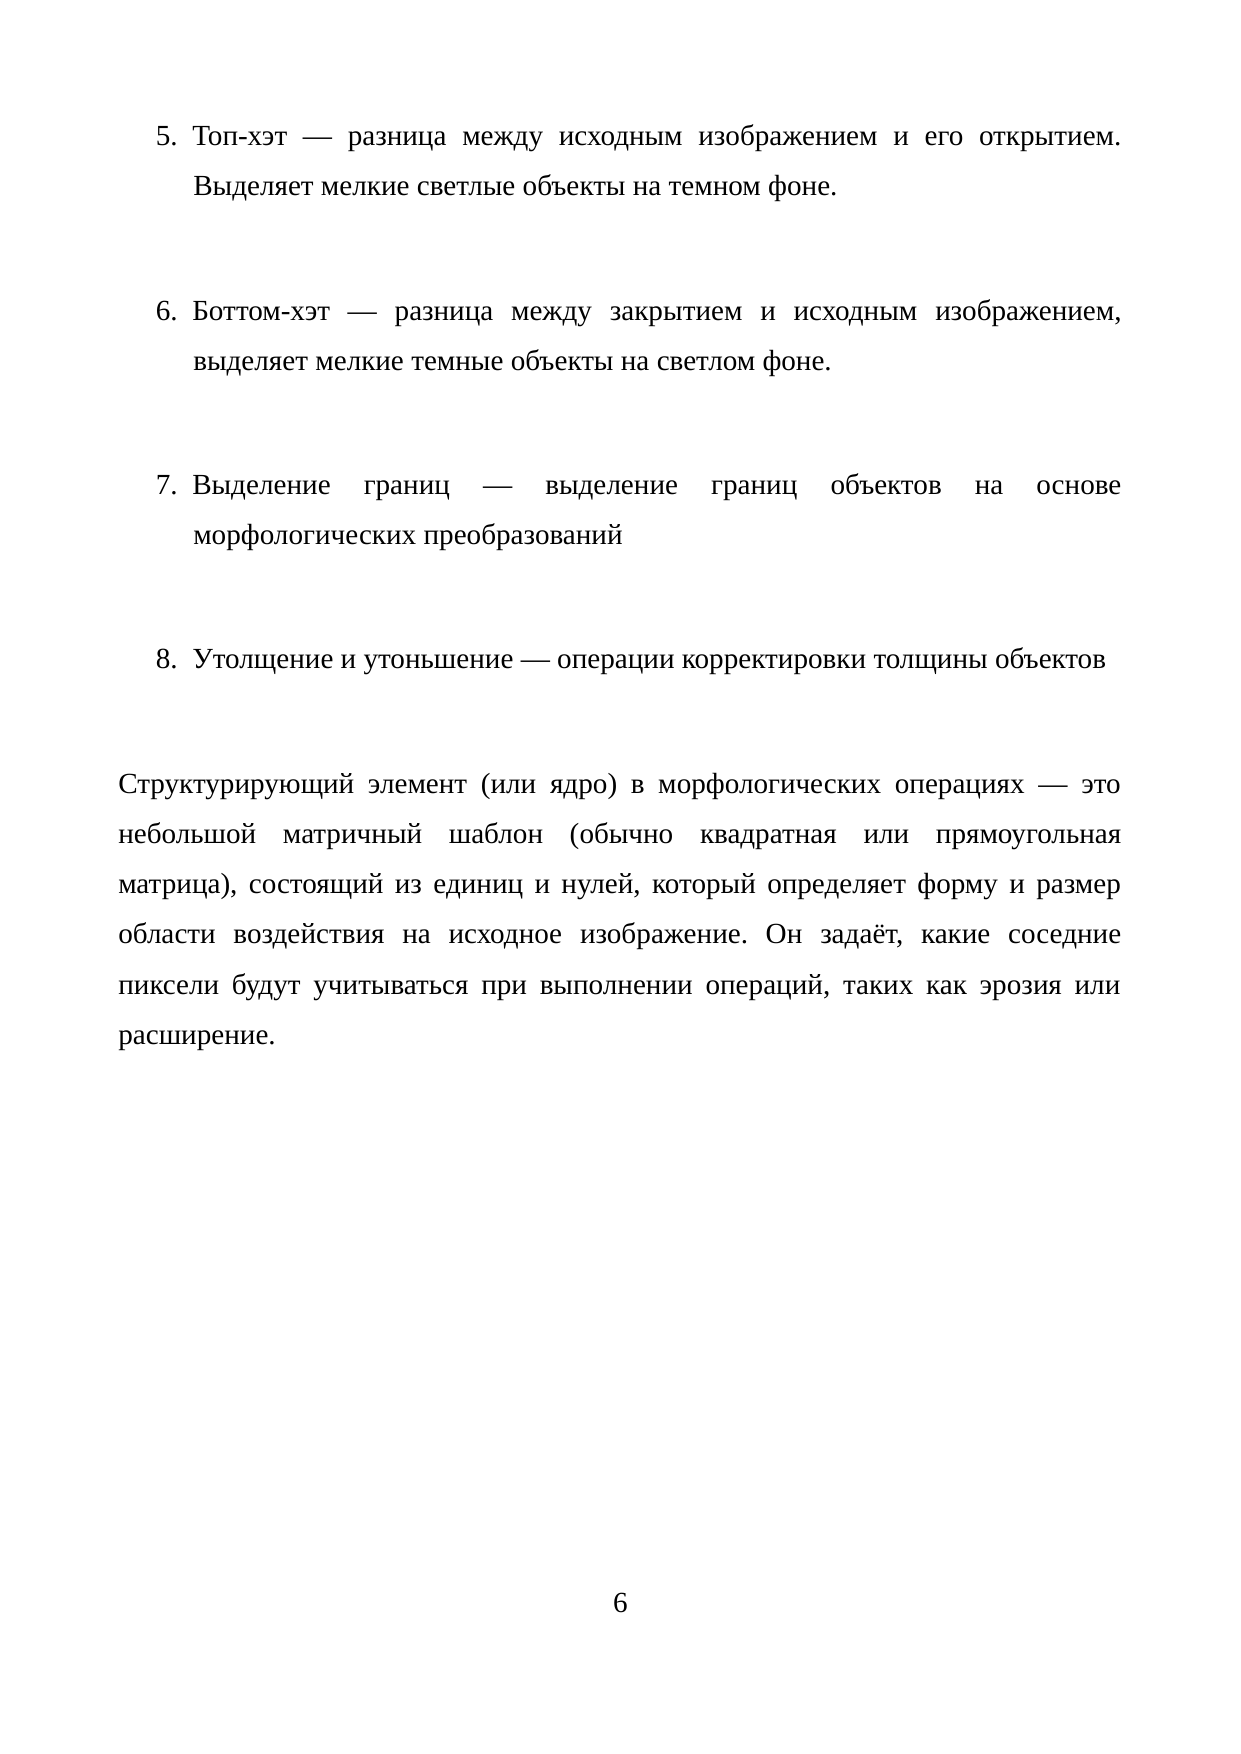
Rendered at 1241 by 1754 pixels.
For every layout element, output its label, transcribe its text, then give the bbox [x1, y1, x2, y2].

list Топ-хэт — разница между исходным изображением и его открытием. Выделяет мелкие светлые объекты на темном фоне. [156, 118, 1122, 202]
list Утолщение и утоньшение — операции корректировки толщины объектов [156, 642, 1122, 675]
list Боттом-хэт — разница между закрытием и исходным изображением, выделяет мелкие темные объекты на светлом фоне. [156, 293, 1122, 376]
text Структурирующий элемент (или ядро) в морфологических операциях — это небольшой матричный шаблон (обычно квадратная или прямоугольная матрица), состоящий из единиц и нулей, который определяет форму и размер области воздействия на исходное изображение. Он задаёт, какие соседние пиксели будут учитываться при выполнении операций, таких как эрозия или расширение. [118, 766, 1122, 1051]
list Выделение границ — выделение границ объектов на основе морфологических преобразований [156, 467, 1122, 551]
